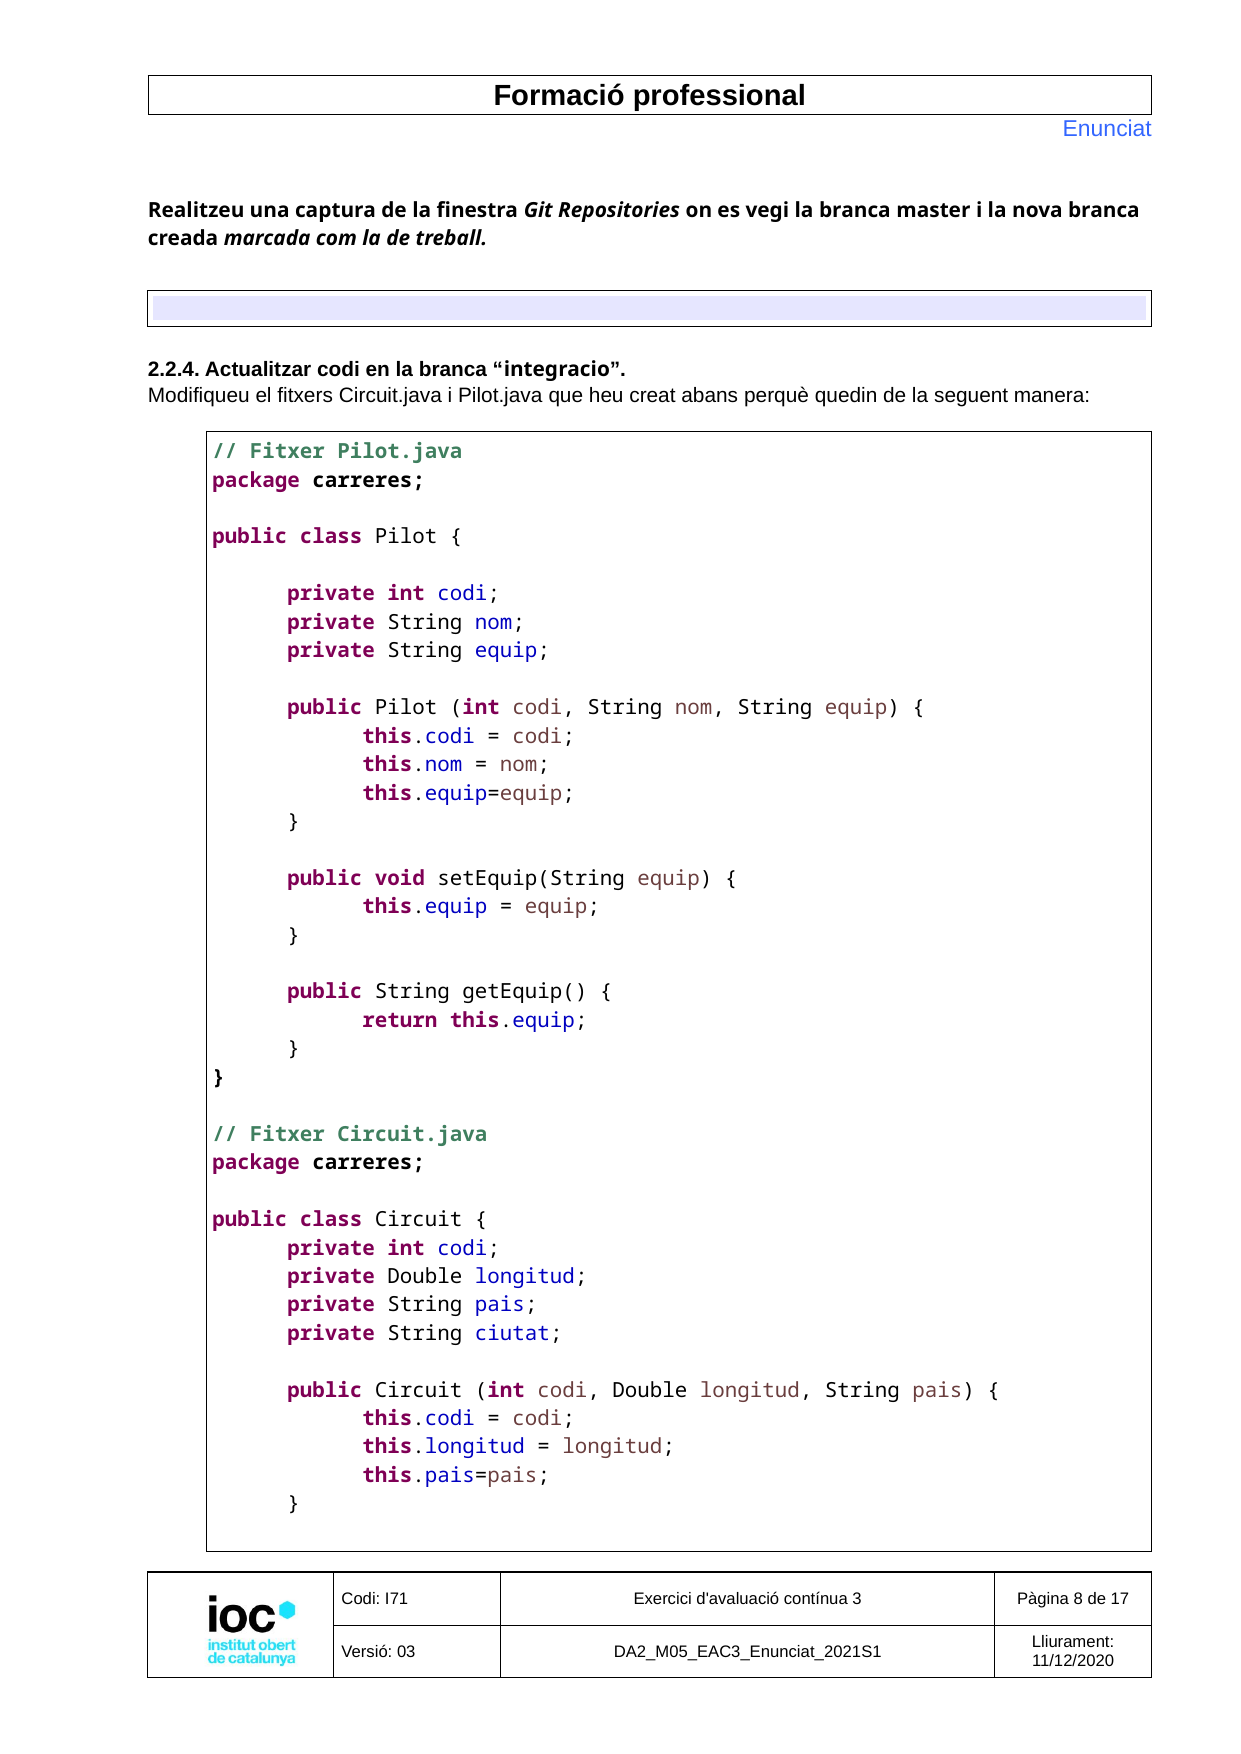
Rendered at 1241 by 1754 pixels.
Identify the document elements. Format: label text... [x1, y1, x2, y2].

text Realitzeu una captura de la finestra Git Repositories on es vegi la branca master i la nova branca creada marcada com la de treball. [148, 195, 1151, 252]
table_header [148, 291, 1151, 326]
text Modifiqueu el fitxers Circuit.java i Pilot.java que heu creat abans perquè quedin de la seguent manera: [148, 383, 1151, 407]
table_header // Fitxer Pilot.java package carreres; public class Pilot { private int codi; private String nom; private String equip; public Pilot (int codi, String nom, String equip) { this.codi = codi; this.nom = nom; this.equip=equip; } public void setEquip(String equip) { this.equip = equip; } public String getEquip() { return this.equip; } } // Fitxer Circuit.java package carreres; public class Circuit { private int codi; private Double longitud; private String pais; private String ciutat; public Circuit (int codi, Double longitud, String pais) { this.codi = codi; this.longitud = longitud; this.pais=pais; } [207, 432, 1151, 1551]
text 2.2.4. Actualitzar codi en la branca “integracio”. [148, 354, 1151, 383]
picture [195, 1581, 309, 1677]
